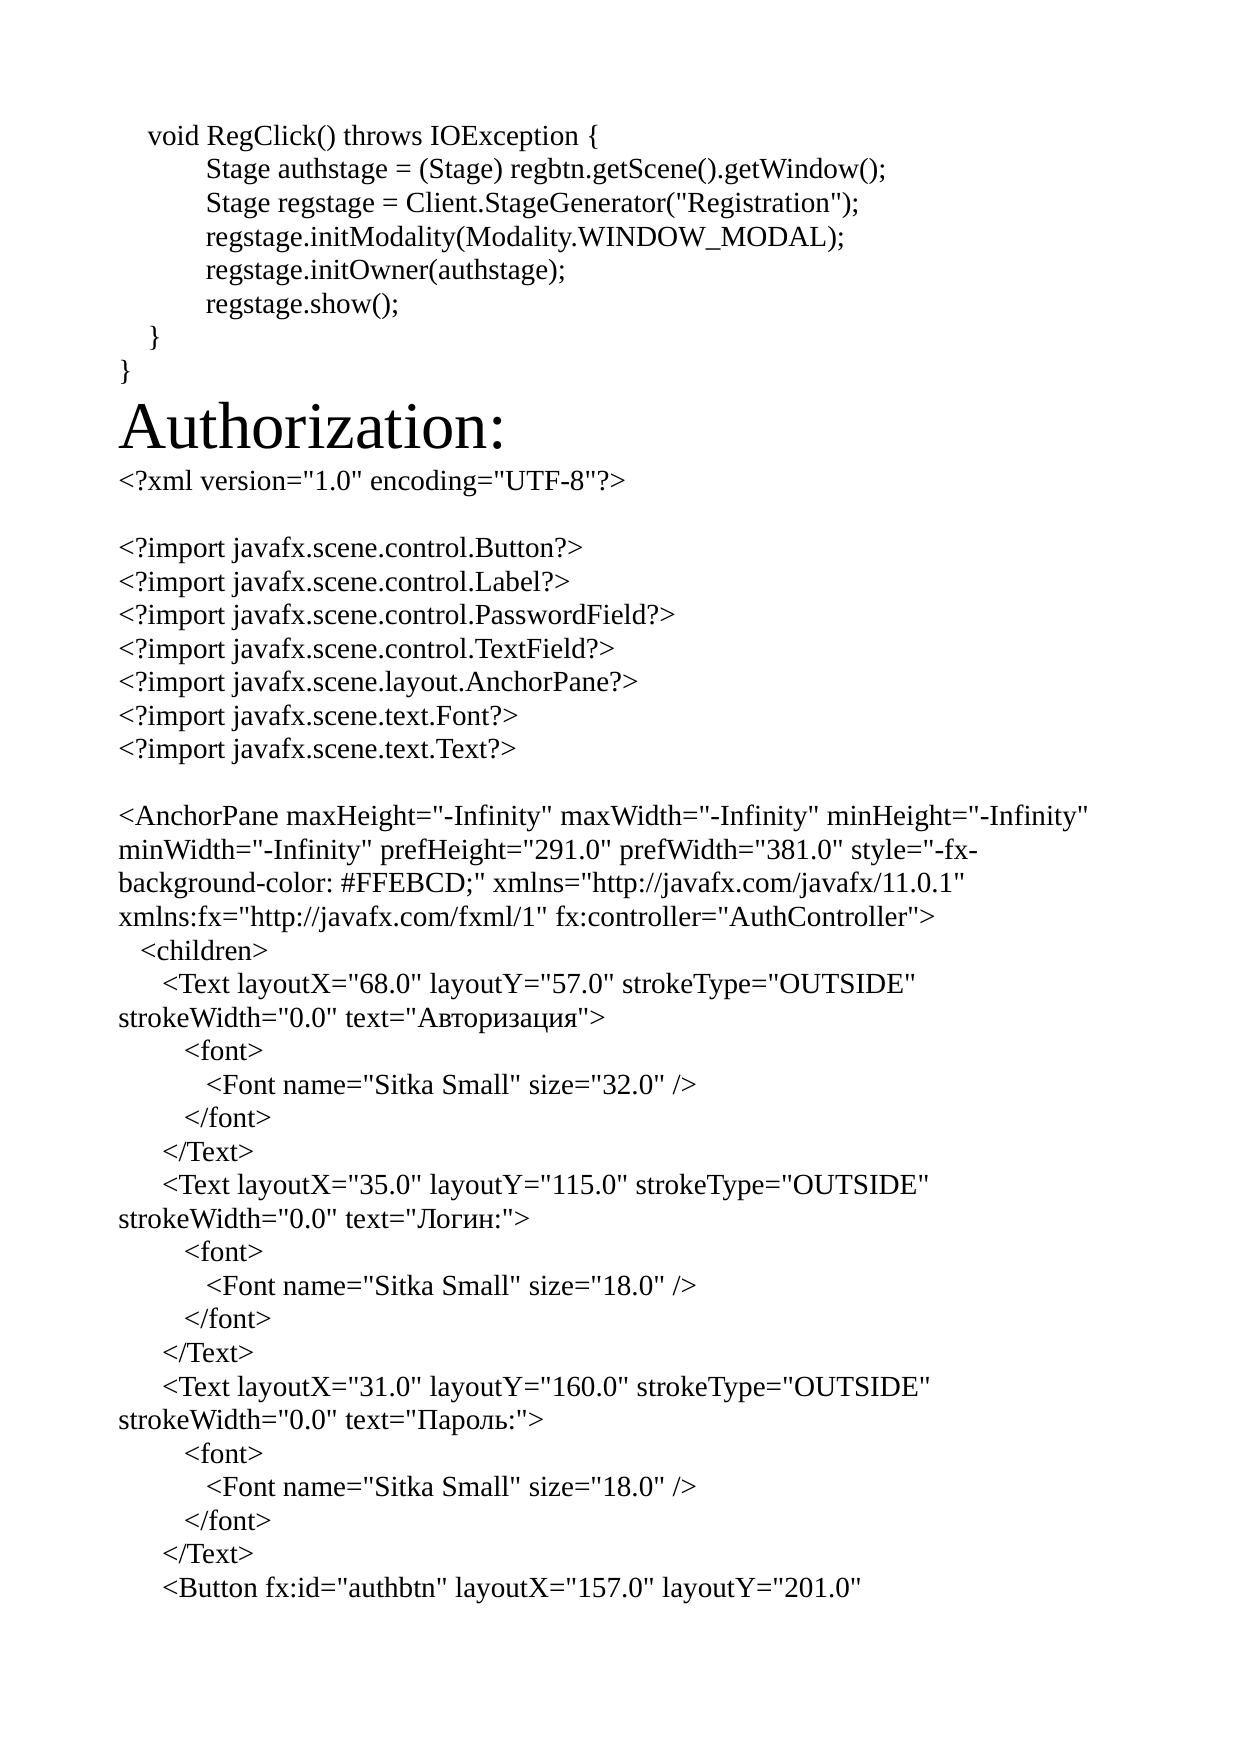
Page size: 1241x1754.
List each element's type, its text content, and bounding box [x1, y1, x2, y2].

text regstage.show(); [118, 286, 1113, 319]
text } [118, 319, 1113, 353]
text } [118, 353, 1113, 386]
text regstage.initOwner(authstage); [118, 252, 1113, 286]
text regstage.initModality(Modality.WINDOW_MODAL); [118, 219, 1113, 252]
text void RegClick() throws IOException { [118, 118, 1113, 152]
text Stage regstage = Client.StageGenerator("Registration"); [118, 185, 1113, 219]
text Stage authstage = (Stage) regbtn.getScene().getWindow(); [118, 152, 1113, 185]
text Authorization: <?xml version="1.0" encoding="UTF-8"?> <?import javafx.scene.control.Button?> <?import javafx.scene.control.Label?> <?import javafx.scene.control.PasswordField?> <?import javafx.scene.control.TextField?> <?import javafx.scene.layout.AnchorPane?> <?import javafx.scene.text.Font?> <?import javafx.scene.text.Text?> <AnchorPane maxHeight="-Infinity" maxWidth="-Infinity" minHeight="-Infinity" minWidth="-Infinity" prefHeight="291.0" prefWidth="381.0" style="-fx-background-color: #FFEBCD;" xmlns="http://javafx.com/javafx/11.0.1" xmlns:fx="http://javafx.com/fxml/1" fx:controller="AuthController"> <children> <Text layoutX="68.0" layoutY="57.0" strokeType="OUTSIDE" strokeWidth="0.0" text="Авторизация"> <font> <Font name="Sitka Small" size="32.0" /> </font> </Text> <Text layoutX="35.0" layoutY="115.0" strokeType="OUTSIDE" strokeWidth="0.0" text="Логин:"> <font> <Font name="Sitka Small" size="18.0" /> </font> </Text> <Text layoutX="31.0" layoutY="160.0" strokeType="OUTSIDE" strokeWidth="0.0" text="Пароль:"> <font> <Font name="Sitka Small" size="18.0" /> </font> </Text> <Button fx:id="authbtn" layoutX="157.0" layoutY="201.0" [118, 386, 1113, 1603]
